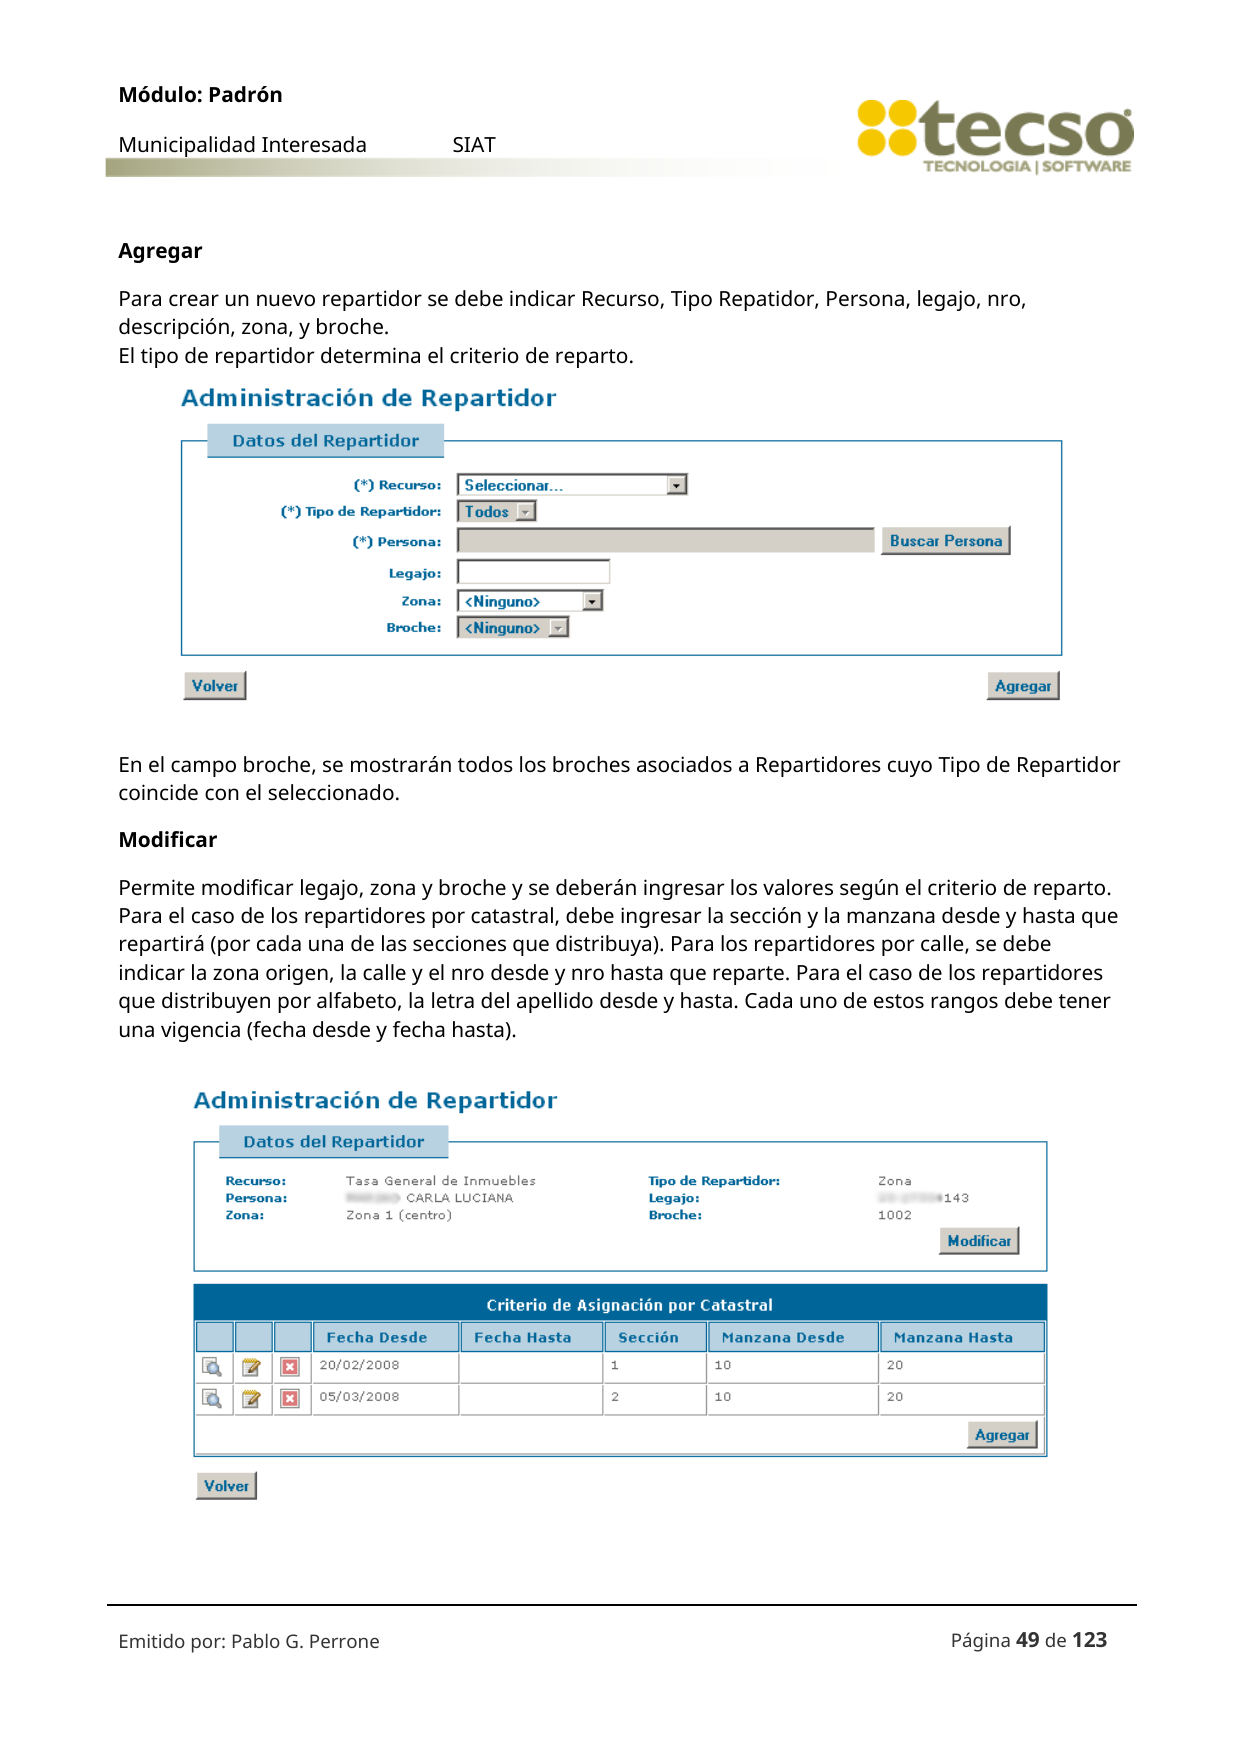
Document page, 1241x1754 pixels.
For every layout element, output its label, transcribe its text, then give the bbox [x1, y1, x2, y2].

text En el campo broche, se mostrarán todos los broches asociados a Repartidores cuyo Tipo de Repartidor coincide con el seleccionado. [118, 750, 1122, 807]
text Modificar [118, 825, 1122, 854]
text Agregar [118, 237, 1122, 265]
picture [105, 100, 1134, 177]
text Para crear un nuevo repartidor se debe indicar Recurso, Tipo Repatidor, Persona, legajo, nro, descripción, zona, y broche. El tipo de repartidor determina el criterio de reparto. [118, 284, 1122, 369]
text Permite modificar legajo, zona y broche y se deberán ingresar los valores según el criterio de reparto. Para el caso de los repartidores por catastral, debe ingresar la sección y la manzana desde y hasta que repartirá (por cada una de las secciones que distribuya). Para los repartidores por calle, se debe indicar la zona origen, la calle y el nro desde y nro hasta que reparte. Para el caso de los repartidores que distribuyen por alfabeto, la letra del apellido desde y hasta. Cada uno de estos rangos debe tener una vigencia (fecha desde y fecha hasta). [118, 873, 1122, 1043]
picture [171, 382, 1069, 709]
picture [179, 1084, 1061, 1512]
